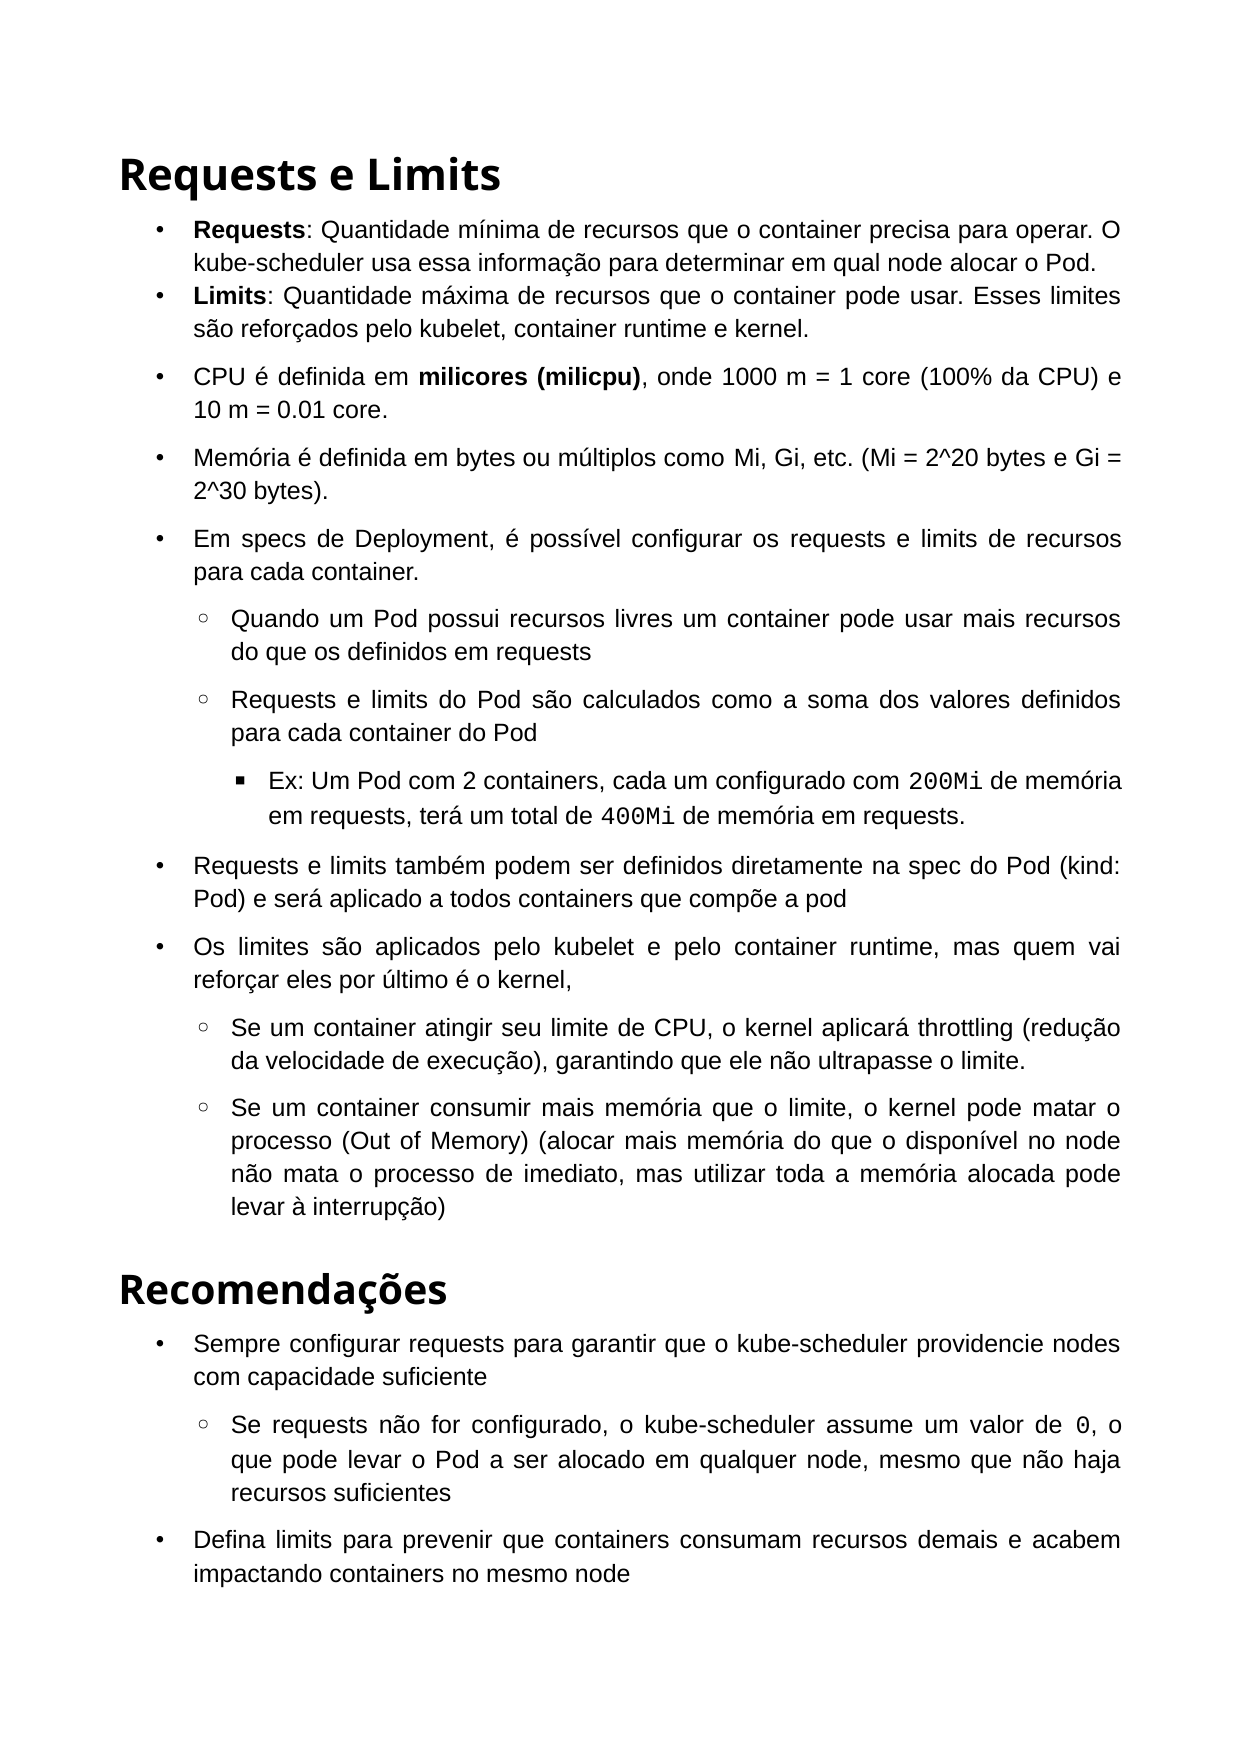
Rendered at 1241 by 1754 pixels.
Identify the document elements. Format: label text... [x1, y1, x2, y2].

list Em specs de Deployment, é possível configurar os requests e limits de recursos para cada container. [156, 523, 1122, 585]
list Limits: Quantidade máxima de recursos que o container pode usar. Esses limites são reforçados pelo kubelet, container runtime e kernel. [156, 281, 1122, 343]
list CPU é definida em milicores (milicpu), onde 1000 m = 1 core (100% da CPU) e 10 m = 0.01 core. [156, 362, 1122, 424]
list Requests e limits do Pod são calculados como a soma dos valores definidos para cada container do Pod [193, 685, 1122, 747]
list Requests: Quantidade mínima de recursos que o container precisa para operar. O kube-scheduler usa essa informação para determinar em qual node alocar o Pod. [156, 215, 1122, 277]
subtitle Requests e Limits [118, 143, 1122, 203]
list Defina limits para prevenir que containers consumam recursos demais e acabem impactando containers no mesmo node [156, 1526, 1122, 1587]
list Se um container atingir seu limite de CPU, o kernel aplicará throttling (redução da velocidade de execução), garantindo que ele não ultrapasse o limite. [193, 1012, 1122, 1074]
list Os limites são aplicados pelo kubelet e pelo container runtime, mas quem vai reforçar eles por último é o kernel, [156, 932, 1122, 994]
list Memória é definida em bytes ou múltiplos como Mi, Gi, etc. (Mi = 2^20 bytes e Gi = 2^30 bytes). [156, 443, 1122, 505]
list Se um container consumir mais memória que o limite, o kernel pode matar o processo (Out of Memory) (alocar mais memória do que o disponível no node não mata o processo de imediato, mas utilizar toda a memória alocada pode levar à interrupção) [193, 1093, 1122, 1221]
list Quando um Pod possui recursos livres um container pode usar mais recursos do que os definidos em requests [193, 604, 1122, 666]
list Sempre configurar requests para garantir que o kube-scheduler providencie nodes com capacidade suficiente [156, 1329, 1122, 1391]
list Requests e limits também podem ser definidos diretamente na spec do Pod (kind: Pod) e será aplicado a todos containers que compõe a pod [156, 851, 1122, 913]
list Se requests não for configurado, o kube-scheduler assume um valor de 0, o que pode levar o Pod a ser alocado em qualquer node, mesmo que não haja recursos suficientes [193, 1410, 1122, 1507]
subtitle Recomendações [118, 1261, 1122, 1316]
list Ex: Um Pod com 2 containers, cada um configurado com 200Mi de memória em requests, terá um total de 400Mi de memória em requests. [231, 766, 1122, 832]
